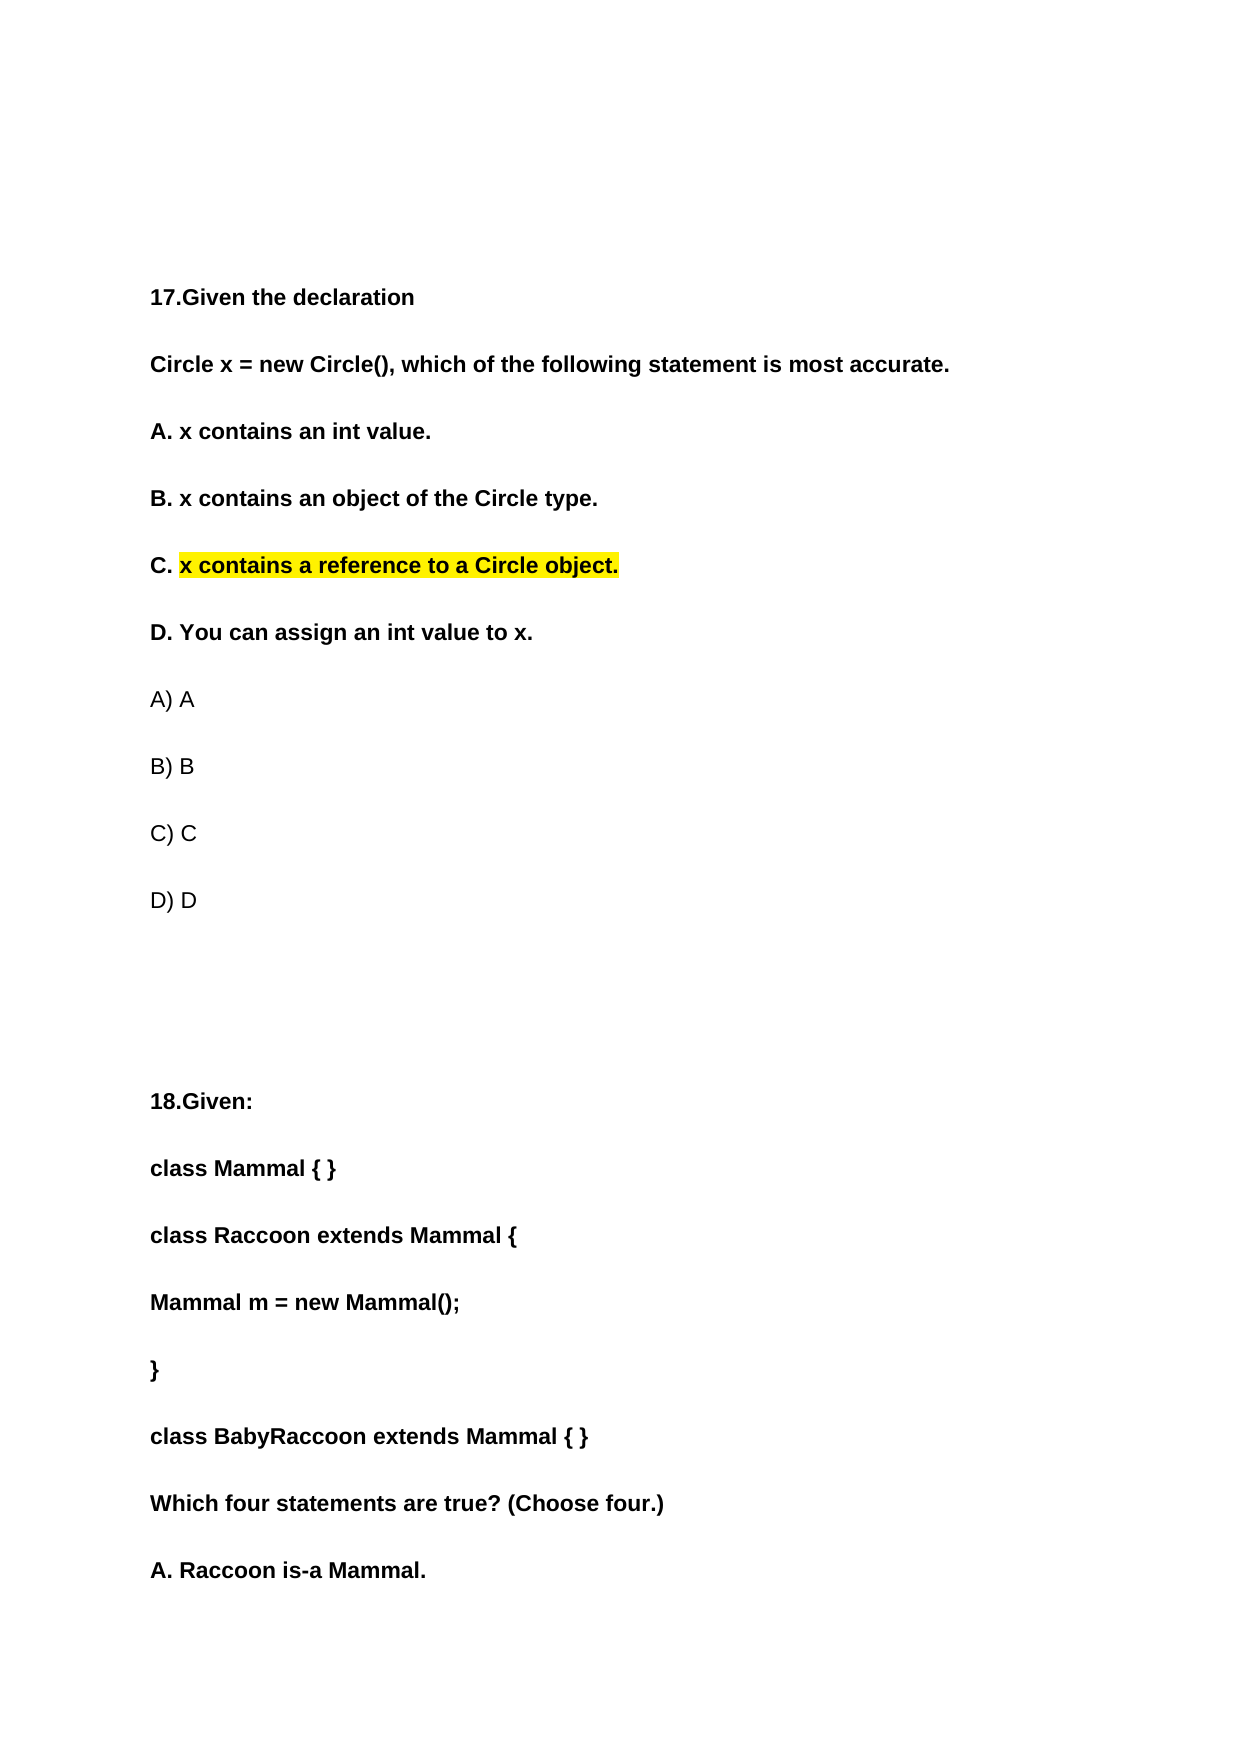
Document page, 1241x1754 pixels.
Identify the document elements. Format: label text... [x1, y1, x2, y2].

text class BabyRaccoon extends Mammal { } [150, 1423, 1090, 1449]
text 18.Given: [150, 1088, 1090, 1114]
text C) C [150, 820, 1090, 846]
text 17.Given the declaration [150, 284, 1090, 310]
text Circle x = new Circle(), which of the following statement is most accurate. [150, 351, 1090, 377]
text C. x contains a reference to a Circle object. [150, 552, 1090, 578]
text D. You can assign an int value to x. [150, 619, 1090, 645]
text Mammal m = new Mammal(); [150, 1289, 1090, 1315]
text A) A [150, 686, 1090, 712]
text B. x contains an object of the Circle type. [150, 485, 1090, 511]
text B) B [150, 753, 1090, 779]
text } [150, 1356, 1090, 1382]
text Which four statements are true? (Choose four.) [150, 1489, 1090, 1516]
text D) D [150, 887, 1090, 913]
text class Mammal { } [150, 1155, 1090, 1181]
text class Raccoon extends Mammal { [150, 1222, 1090, 1248]
text A. x contains an int value. [150, 418, 1090, 444]
text A. Raccoon is-a Mammal. [150, 1557, 1090, 1583]
